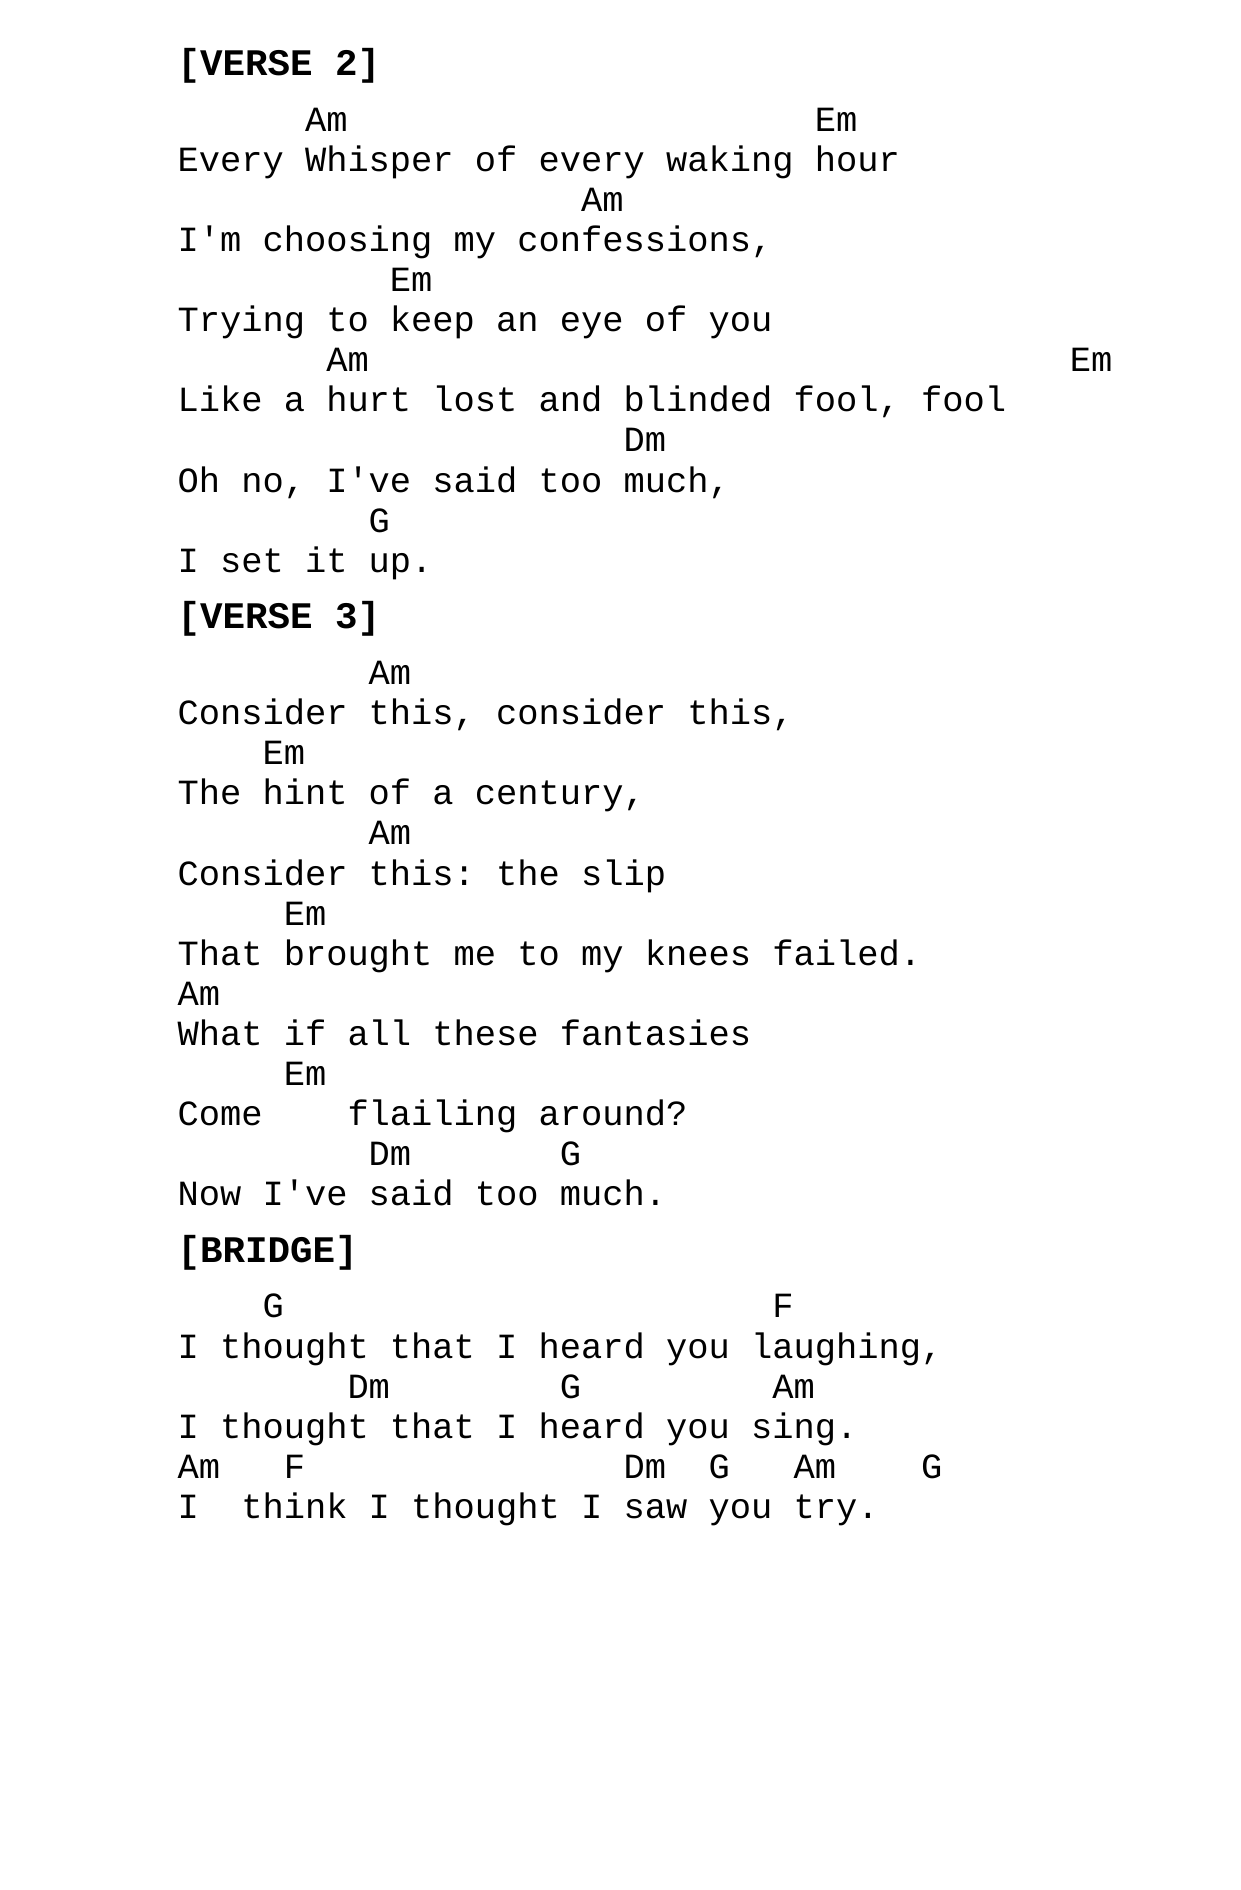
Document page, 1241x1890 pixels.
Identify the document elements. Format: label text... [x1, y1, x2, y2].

text Oh no, I've said too much, [177, 462, 1196, 503]
text Come flailing around? [177, 1096, 1196, 1136]
text Dm G Am [177, 1369, 1196, 1409]
text Every Whisper of every waking hour [177, 142, 1196, 182]
text I thought that I heard you laughing, [177, 1328, 1196, 1369]
text Am [177, 655, 1196, 695]
text Like a hurt lost and blinded fool, fool [177, 382, 1196, 422]
text Now I've said too much. [177, 1176, 1196, 1216]
text I set it up. [177, 543, 1196, 583]
text G [177, 503, 1196, 543]
text G F [177, 1288, 1196, 1328]
text Em [177, 735, 1196, 775]
subtitle [BRIDGE] [177, 1231, 1196, 1274]
text Am Em [177, 342, 1196, 382]
text Am F Dm G Am G [177, 1449, 1196, 1489]
text Consider this, consider this, [177, 695, 1196, 735]
text Dm [177, 422, 1196, 462]
text I'm choosing my confessions, [177, 222, 1196, 262]
text Trying to keep an eye of you [177, 302, 1196, 342]
text What if all these fantasies [177, 1016, 1196, 1056]
text Am Em [177, 102, 1196, 142]
subtitle [VERSE 2] [177, 44, 1196, 87]
text Consider this: the slip [177, 855, 1196, 896]
text The hint of a century, [177, 775, 1196, 815]
text I think I thought I saw you try. [177, 1489, 1196, 1529]
text Em [177, 896, 1196, 936]
text Em [177, 262, 1196, 302]
text That brought me to my knees failed. [177, 936, 1196, 976]
text Am [177, 182, 1196, 222]
subtitle [VERSE 3] [177, 598, 1196, 640]
text Em [177, 1056, 1196, 1096]
text Dm G [177, 1136, 1196, 1176]
text Am [177, 815, 1196, 855]
text I thought that I heard you sing. [177, 1409, 1196, 1449]
text Am [177, 976, 1196, 1016]
